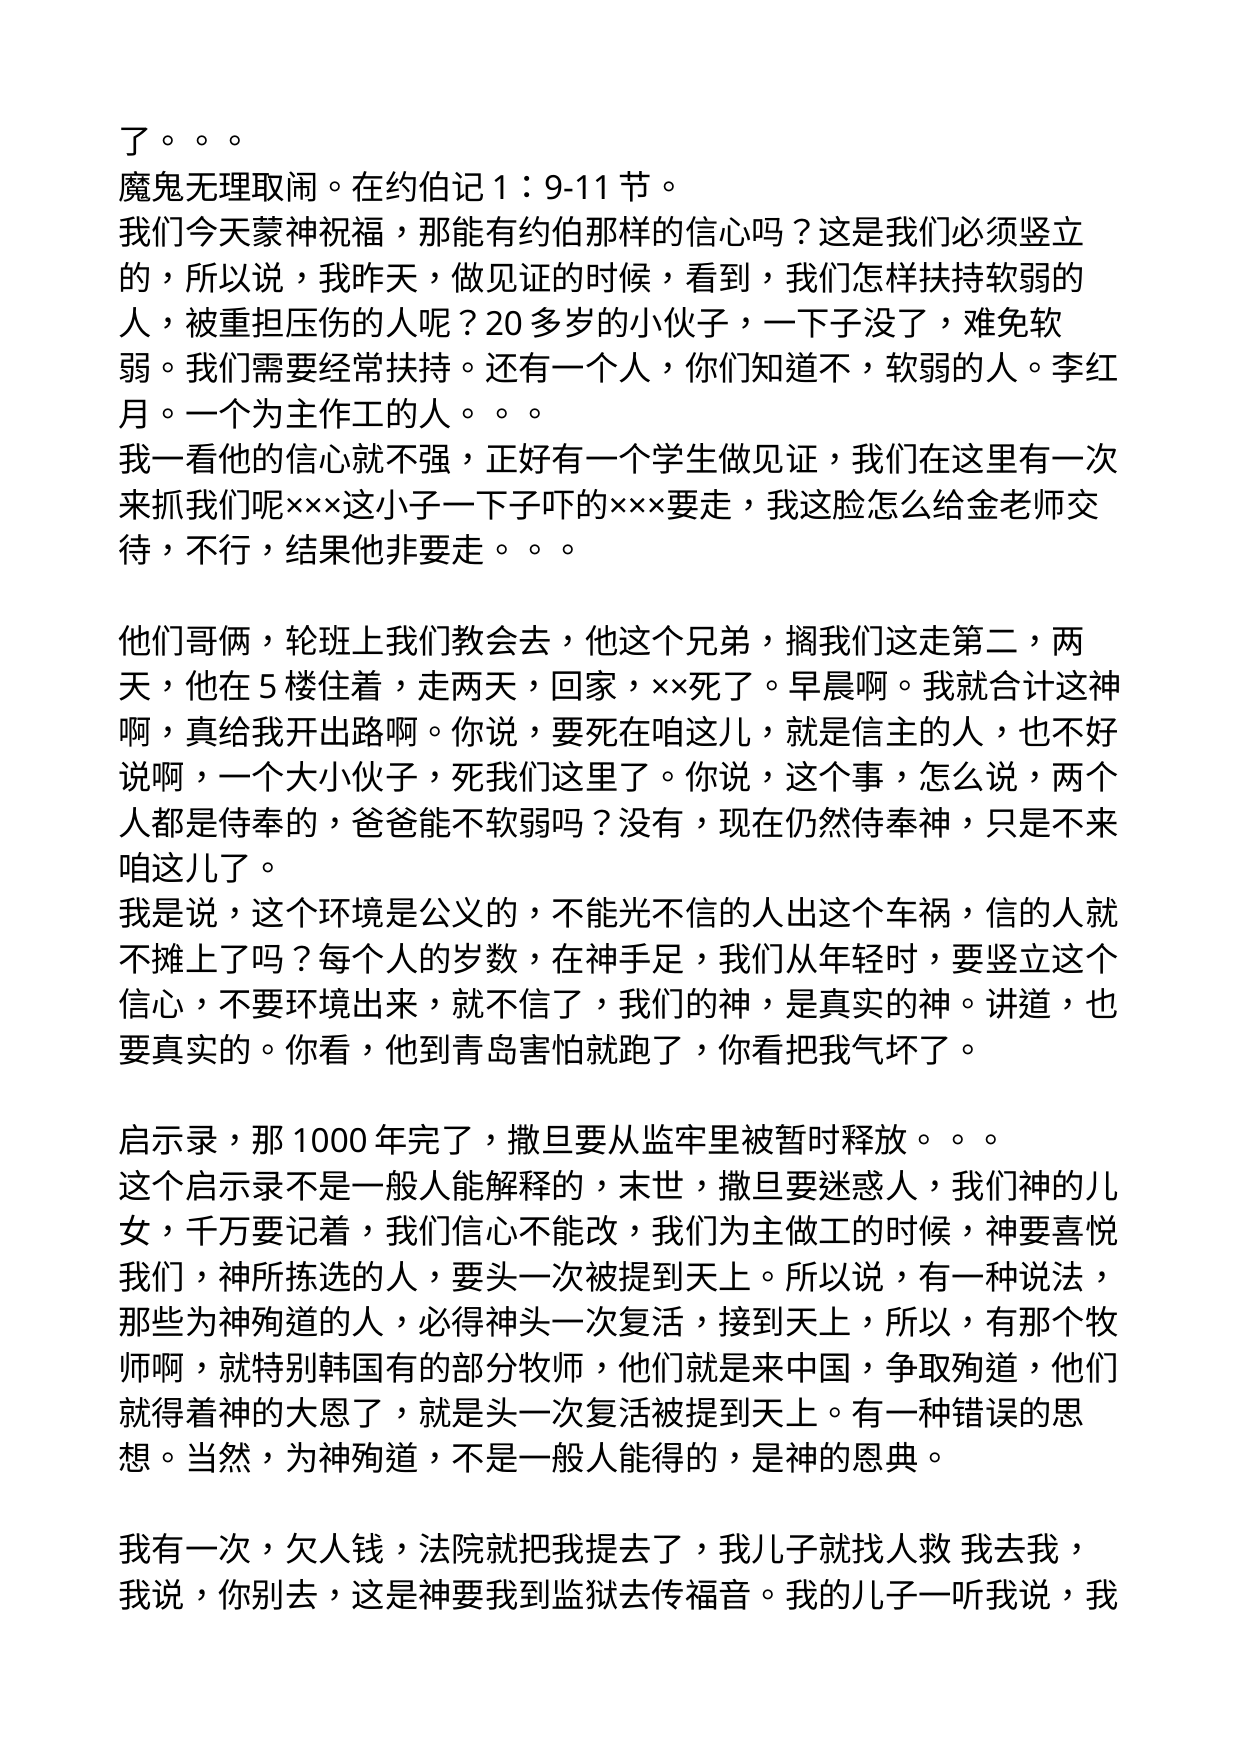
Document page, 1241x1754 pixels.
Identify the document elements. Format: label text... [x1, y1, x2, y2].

text 我们今天蒙神祝福，那能有约伯那样的信心吗？这是我们必须竖立的，所以说，我昨天，做见证的时候，看到，我们怎样扶持软弱的人，被重担压伤的人呢？20多岁的小伙子，一下子没了，难免软弱。我们需要经常扶持。还有一个人，你们知道不，软弱的人。李红月。一个为主作工的人。。。 [118, 209, 1122, 436]
text 了。。。 [118, 118, 1122, 163]
text 我一看他的信心就不强，正好有一个学生做见证，我们在这里有一次来抓我们呢×××这小子一下子吓的×××要走，我这脸怎么给金老师交待，不行，结果他非要走。。。 [118, 436, 1122, 572]
text 他们哥俩，轮班上我们教会去，他这个兄弟，搁我们这走第二，两天，他在5楼住着，走两天，回家，××死了。早晨啊。我就合计这神啊，真给我开出路啊。你说，要死在咱这儿，就是信主的人，也不好说啊，一个大小伙子，死我们这里了。你说，这个事，怎么说，两个人都是侍奉的，爸爸能不软弱吗？没有，现在仍然侍奉神，只是不来咱这儿了。 [118, 618, 1122, 890]
text 我有一次，欠人钱，法院就把我提去了，我儿子就找人救 我去我，我说，你别去，这是神要我到监狱去传福音。我的儿子一听我说，我 [118, 1526, 1122, 1617]
text 我是说，这个环境是公义的，不能光不信的人出这个车祸，信的人就不摊上了吗？每个人的岁数，在神手足，我们从年轻时，要竖立这个信心，不要环境出来，就不信了，我们的神，是真实的神。讲道，也要真实的。你看，他到青岛害怕就跑了，你看把我气坏了。 [118, 890, 1122, 1072]
text 魔鬼无理取闹。在约伯记1：9-11节。 [118, 163, 1122, 209]
text 这个启示录不是一般人能解释的，末世，撒旦要迷惑人，我们神的儿女，千万要记着，我们信心不能改，我们为主做工的时候，神要喜悦我们，神所拣选的人，要头一次被提到天上。所以说，有一种说法，那些为神殉道的人，必得神头一次复活，接到天上，所以，有那个牧师啊，就特别韩国有的部分牧师，他们就是来中国，争取殉道，他们就得着神的大恩了，就是头一次复活被提到天上。有一种错误的思想。当然，为神殉道，不是一般人能得的，是神的恩典。 [118, 1163, 1122, 1481]
text 启示录，那1000年完了，撒旦要从监牢里被暂时释放。。。 [118, 1117, 1122, 1163]
